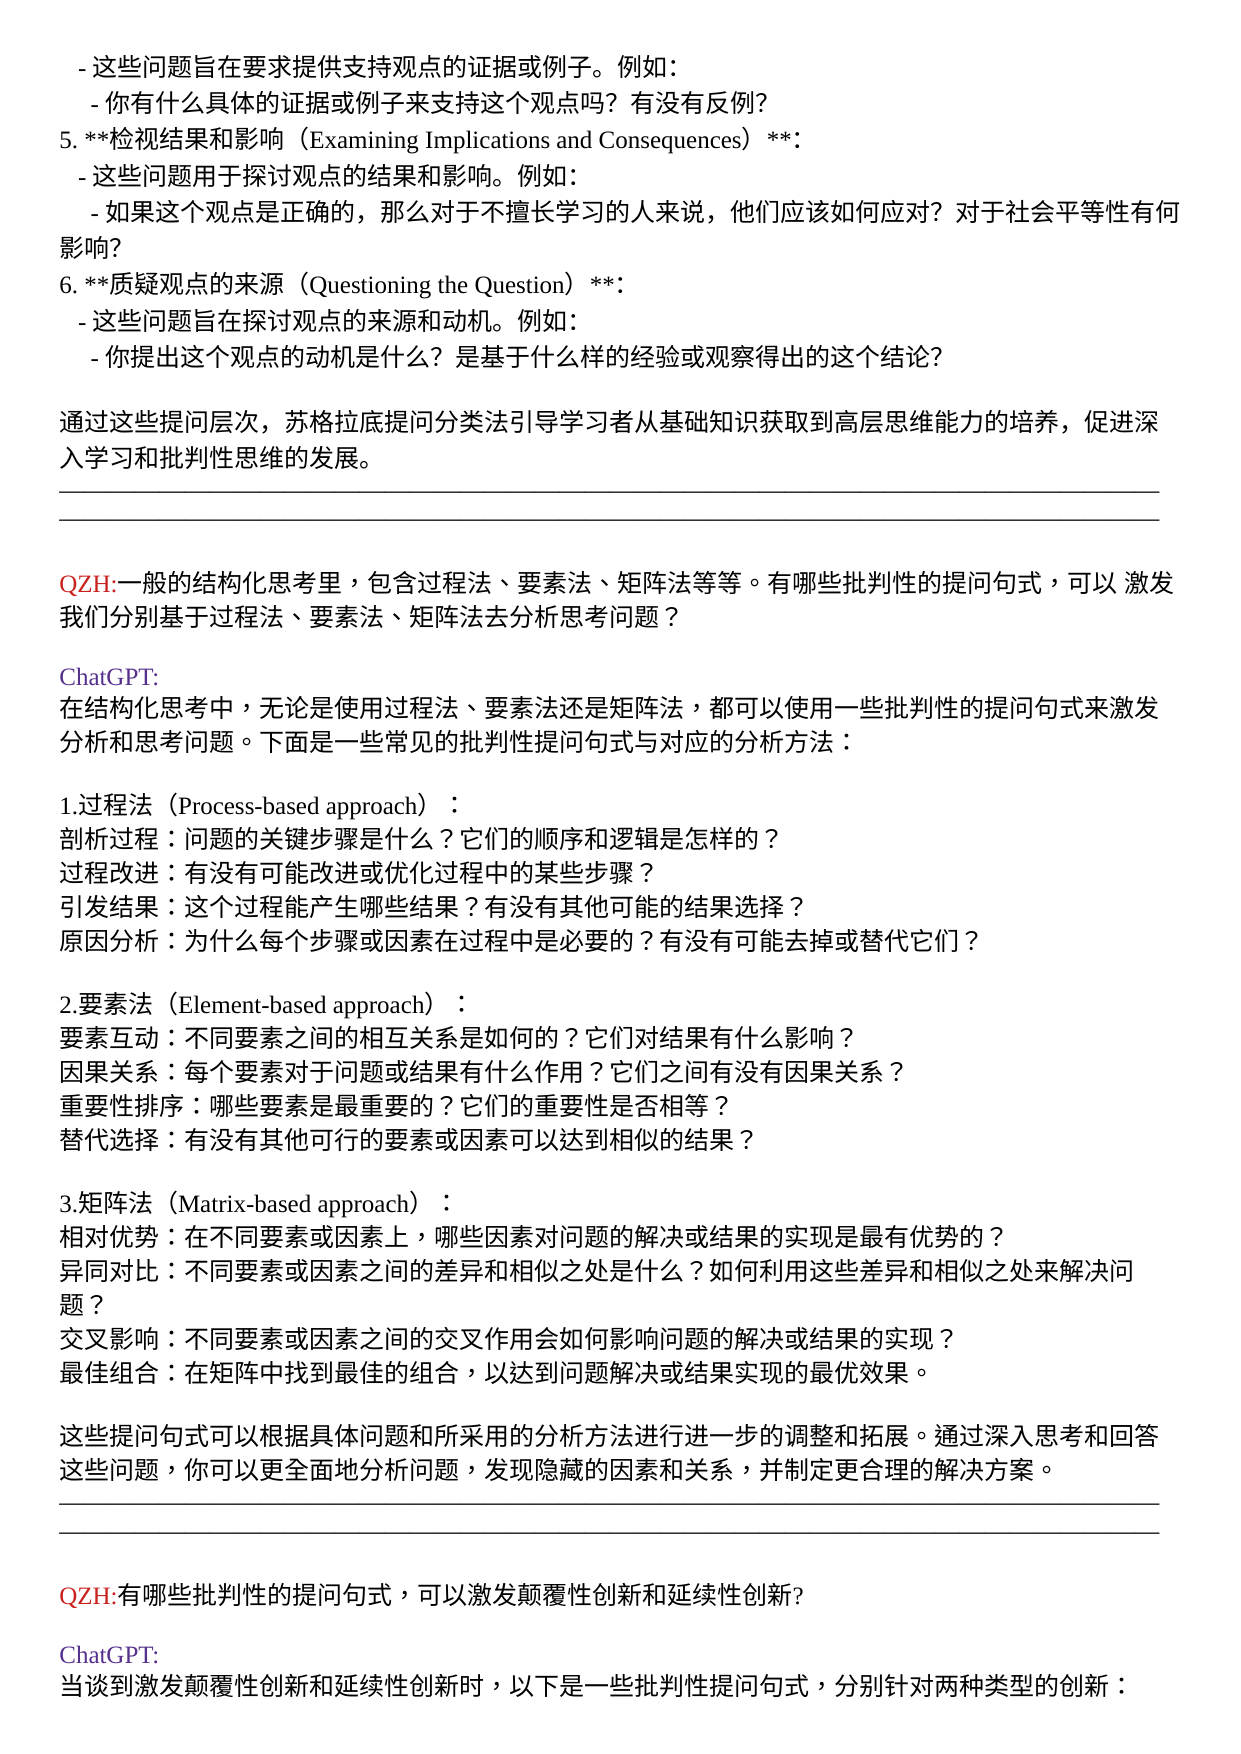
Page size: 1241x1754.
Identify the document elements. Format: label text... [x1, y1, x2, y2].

text ———————————————————————————————————————————— [59, 475, 1181, 503]
text 3.矩阵法（Matrix-based approach）： [59, 1186, 1181, 1220]
text - 你有什么具体的证据或例子来支持这个观点吗？有没有反例？ [59, 83, 1181, 120]
text - 这些问题旨在要求提供支持观点的证据或例子。例如： [59, 47, 1181, 83]
text - 这些问题用于探讨观点的结果和影响。例如： [59, 156, 1181, 192]
text 剖析过程：问题的关键步骤是什么？它们的顺序和逻辑是怎样的？ [59, 822, 1181, 856]
text 替代选择：有没有其他可行的要素或因素可以达到相似的结果？ [59, 1123, 1181, 1157]
text ———————————————————————————————————————————— [59, 503, 1181, 532]
text 5. **检视结果和影响（Examining Implications and Consequences）**： [59, 120, 1181, 156]
text 原因分析：为什么每个步骤或因素在过程中是必要的？有没有可能去掉或替代它们？ [59, 924, 1181, 958]
text 在结构化思考中，无论是使用过程法、要素法还是矩阵法，都可以使用一些批判性的提问句式来激发分析和思考问题。下面是一些常见的批判性提问句式与对应的分析方法： [59, 691, 1181, 759]
text QZH:有哪些批判性的提问句式，可以激发颠覆性创新和延续性创新? [59, 1577, 1181, 1612]
text 重要性排序：哪些要素是最重要的？它们的重要性是否相等？ [59, 1089, 1181, 1123]
text ———————————————————————————————————————————— [59, 1487, 1181, 1516]
text ———————————————————————————————————————————— [59, 1516, 1181, 1544]
text 过程改进：有没有可能改进或优化过程中的某些步骤？ [59, 856, 1181, 890]
text 引发结果：这个过程能产生哪些结果？有没有其他可能的结果选择？ [59, 890, 1181, 924]
text 1.过程法（Process-based approach）： [59, 788, 1181, 822]
text 相对优势：在不同要素或因素上，哪些因素对问题的解决或结果的实现是最有优势的？ [59, 1220, 1181, 1254]
text 最佳组合：在矩阵中找到最佳的组合，以达到问题解决或结果实现的最优效果。 [59, 1356, 1181, 1390]
text 要素互动：不同要素之间的相互关系是如何的？它们对结果有什么影响？ [59, 1021, 1181, 1055]
text 因果关系：每个要素对于问题或结果有什么作用？它们之间有没有因果关系？ [59, 1055, 1181, 1089]
text 通过这些提问层次，苏格拉底提问分类法引导学习者从基础知识获取到高层思维能力的培养，促进深入学习和批判性思维的发展。 [59, 402, 1181, 475]
text - 你提出这个观点的动机是什么？是基于什么样的经验或观察得出的这个结论？ [59, 337, 1181, 373]
text QZH:一般的结构化思考里，包含过程法、要素法、矩阵法等等。有哪些批判性的提问句式，可以 激发我们分别基于过程法、要素法、矩阵法去分析思考问题？ [59, 565, 1181, 633]
text - 如果这个观点是正确的，那么对于不擅长学习的人来说，他们应该如何应对？对于社会平等性有何影响？ [59, 192, 1181, 265]
text 6. **质疑观点的来源（Questioning the Question）**： [59, 265, 1181, 301]
text ChatGPT: [59, 662, 1181, 691]
text 当谈到激发颠覆性创新和延续性创新时，以下是一些批判性提问句式，分别针对两种类型的创新： [59, 1669, 1181, 1703]
text 交叉影响：不同要素或因素之间的交叉作用会如何影响问题的解决或结果的实现？ [59, 1322, 1181, 1356]
text 这些提问句式可以根据具体问题和所采用的分析方法进行进一步的调整和拓展。通过深入思考和回答这些问题，你可以更全面地分析问题，发现隐藏的因素和关系，并制定更合理的解决方案。 [59, 1419, 1181, 1487]
text 异同对比：不同要素或因素之间的差异和相似之处是什么？如何利用这些差异和相似之处来解决问题？ [59, 1254, 1181, 1322]
text 2.要素法（Element-based approach）： [59, 987, 1181, 1021]
text ChatGPT: [59, 1640, 1181, 1669]
text - 这些问题旨在探讨观点的来源和动机。例如： [59, 301, 1181, 337]
